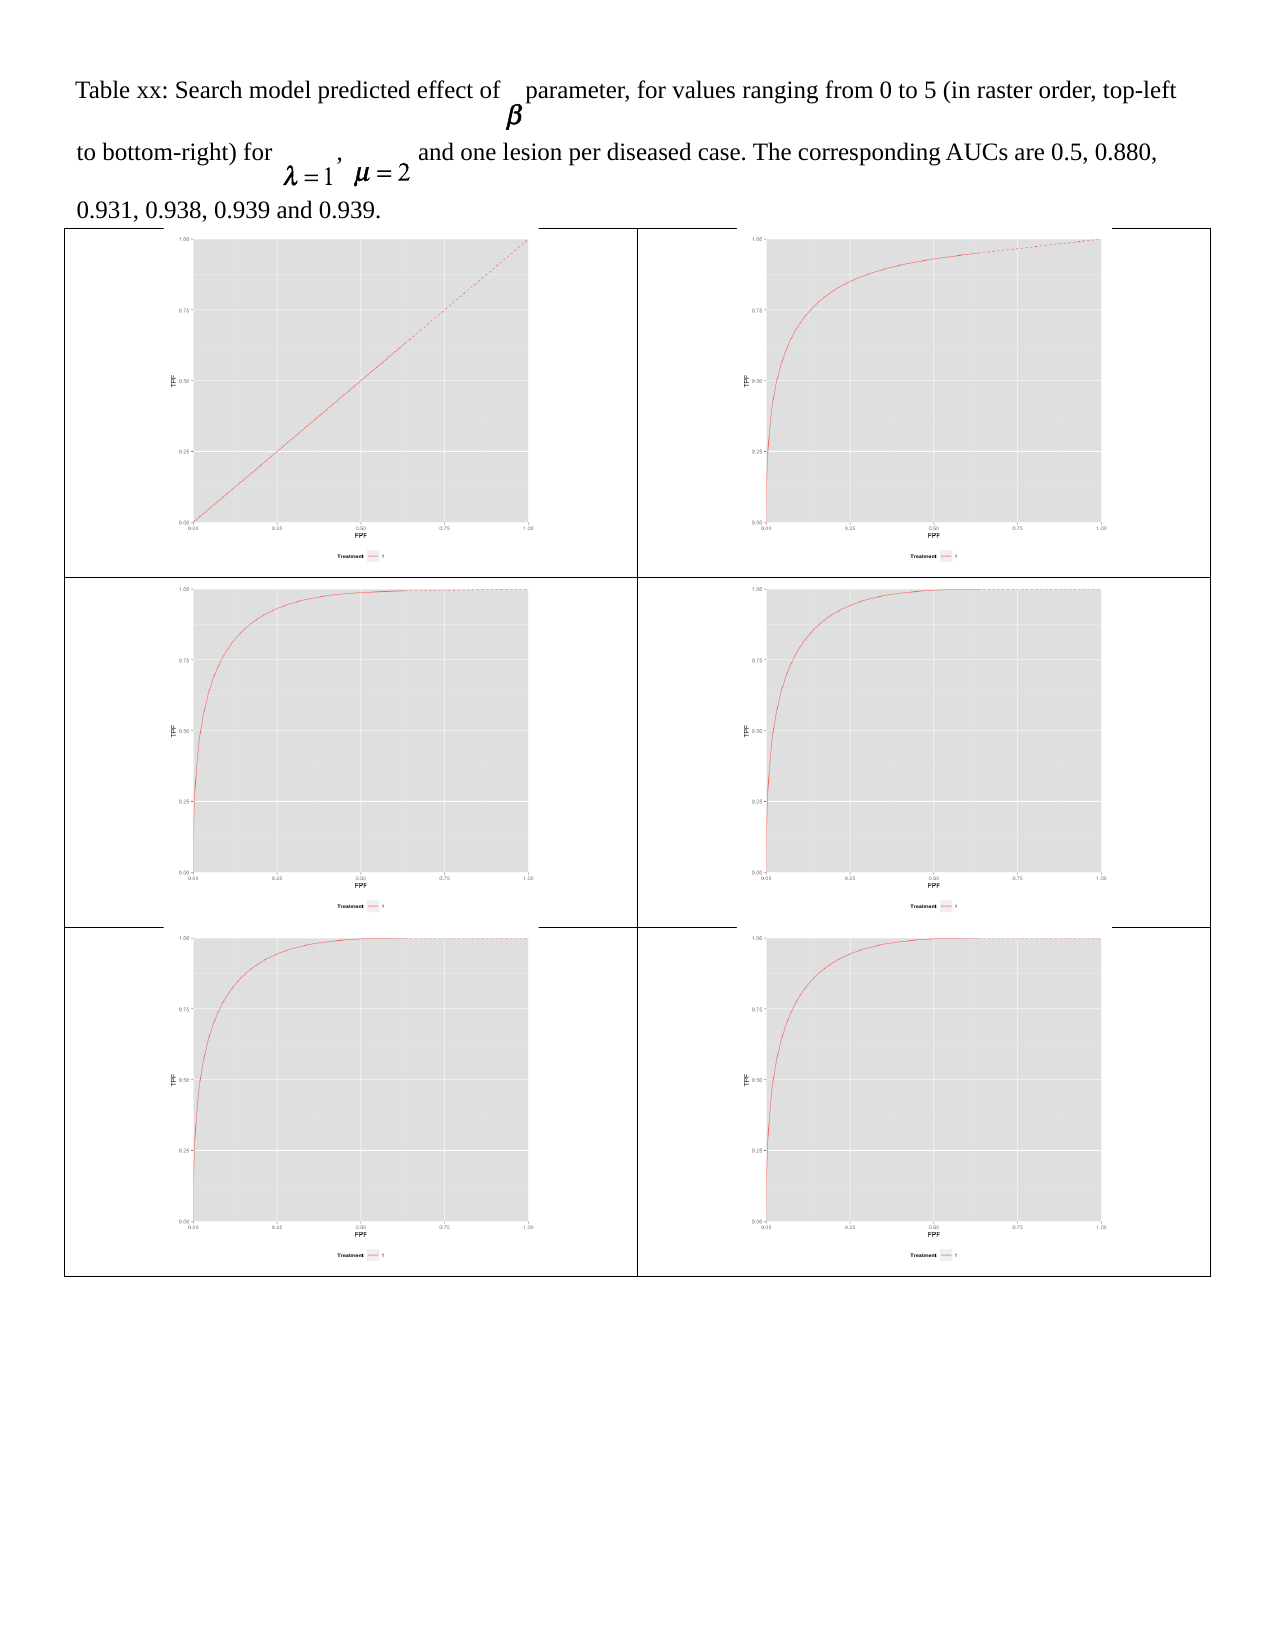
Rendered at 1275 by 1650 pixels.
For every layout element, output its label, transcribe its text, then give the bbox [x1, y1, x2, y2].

picture [163, 228, 539, 577]
table_cell [638, 578, 736, 927]
table_header [1112, 229, 1210, 577]
picture [736, 578, 1112, 1276]
text Table xx: Search model predicted effect ofparameter, for values ranging from 0 to 5 (in raster order, top-left to bottom-right) for , and one lesion per diseased case. The corresponding AUCs are 0.5, 0.880, 0.931, 0.938, 0.939 and 0.939. [75, 75, 1200, 224]
table_cell [539, 578, 637, 927]
table_header [539, 229, 637, 577]
table_cell [539, 928, 637, 1276]
table_cell [1112, 578, 1210, 927]
table_cell [1112, 928, 1210, 1276]
table_header [638, 229, 736, 577]
picture [163, 578, 539, 1276]
table_cell [638, 928, 736, 1276]
table_cell [65, 928, 163, 1276]
table_cell [65, 578, 163, 927]
picture [736, 228, 1112, 577]
table_header [65, 229, 163, 577]
